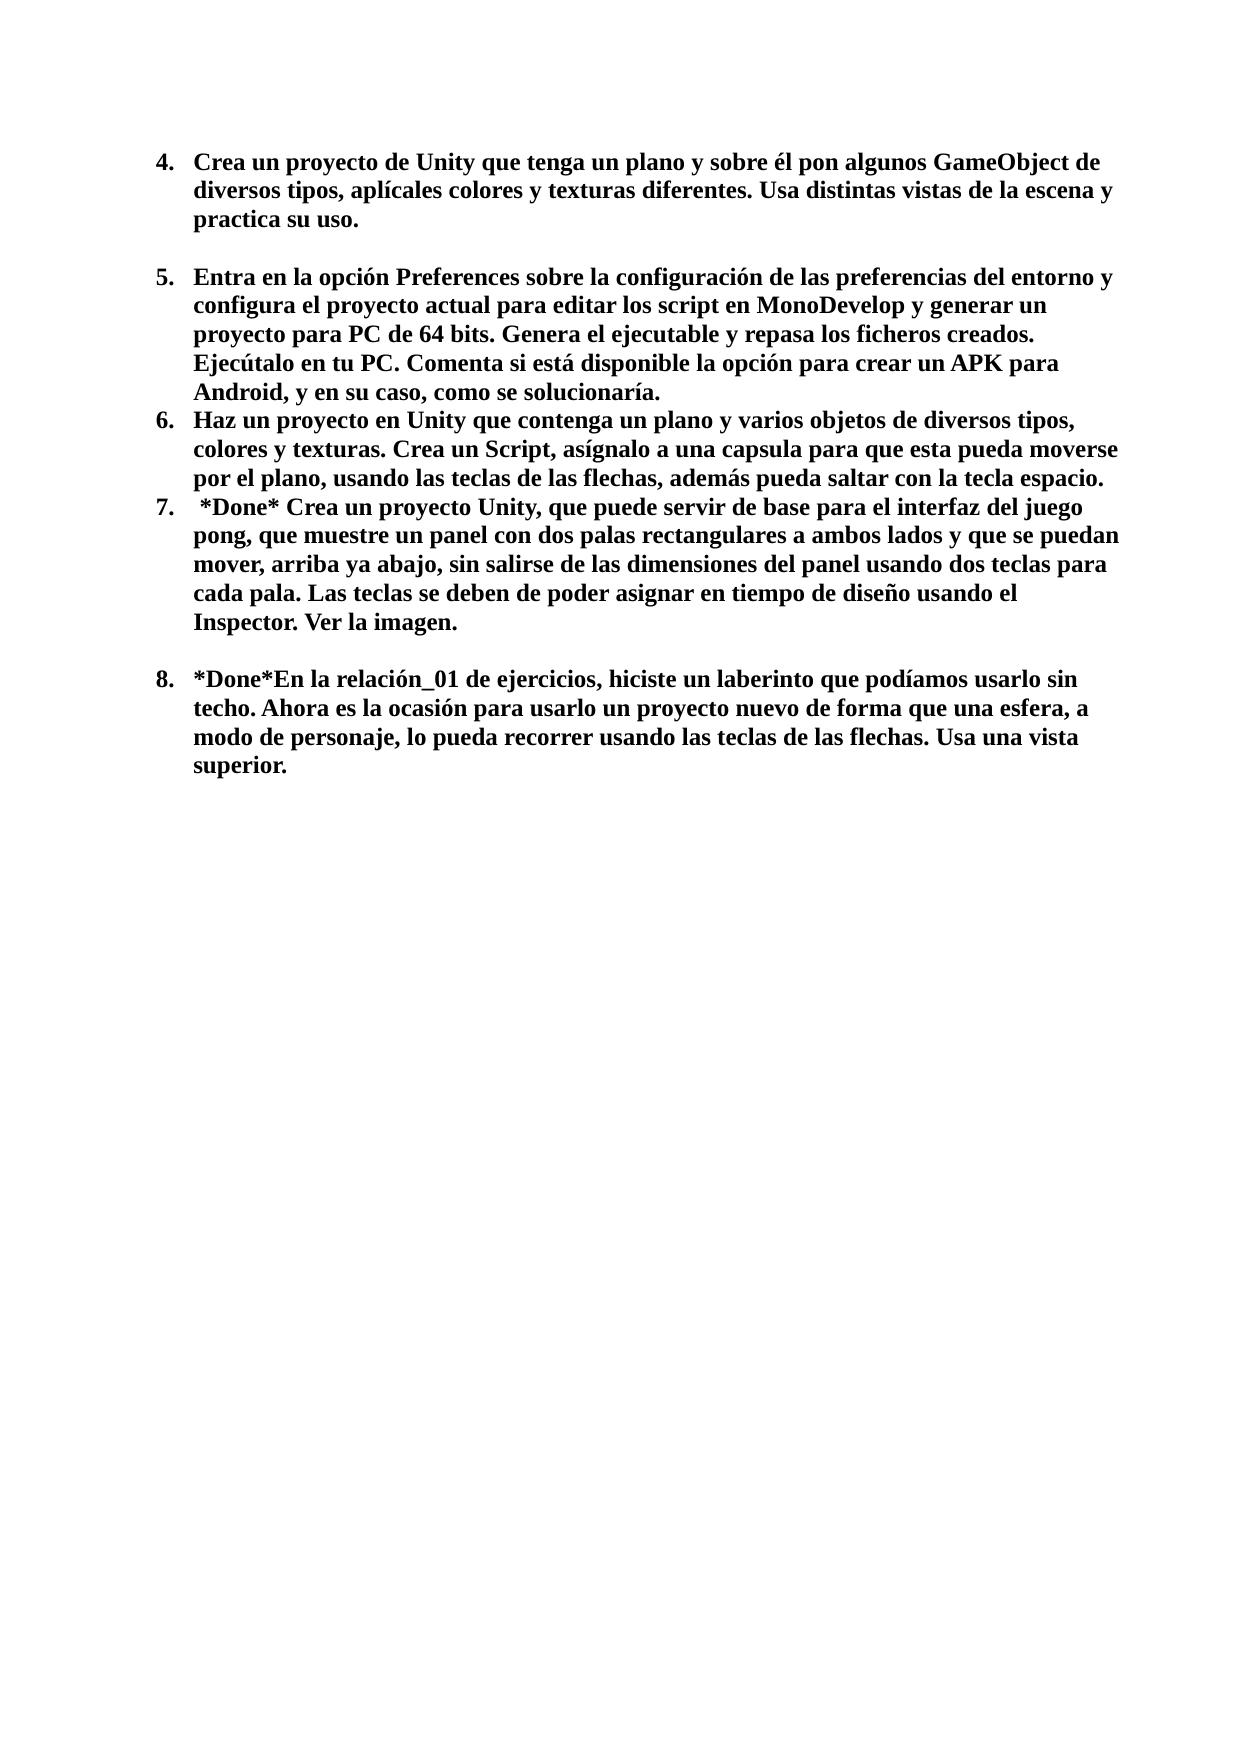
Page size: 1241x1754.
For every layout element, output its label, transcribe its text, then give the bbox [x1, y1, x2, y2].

list Haz un proyecto en Unity que contenga un plano y varios objetos de diversos tipos, colores y texturas. Crea un Script, asígnalo a una capsula para que esta pueda moverse por el plano, usando las teclas de las flechas, además pueda saltar con la tecla espacio. [156, 406, 1122, 492]
list *Done* Crea un proyecto Unity, que puede servir de base para el interfaz del juego pong, que muestre un panel con dos palas rectangulares a ambos lados y que se puedan mover, arriba ya abajo, sin salirse de las dimensiones del panel usando dos teclas para cada pala. Las teclas se deben de poder asignar en tiempo de diseño usando el Inspector. Ver la imagen. [156, 492, 1122, 636]
list *Done*En la relación_01 de ejercicios, hiciste un laberinto que podíamos usarlo sin techo. Ahora es la ocasión para usarlo un proyecto nuevo de forma que una esfera, a modo de personaje, lo pueda recorrer usando las teclas de las flechas. Usa una vista superior. [156, 664, 1122, 779]
list Entra en la opción Preferences sobre la configuración de las preferencias del entorno y configura el proyecto actual para editar los script en MonoDevelop y generar un proyecto para PC de 64 bits. Genera el ejecutable y repasa los ficheros creados. Ejecútalo en tu PC. Comenta si está disponible la opción para crear un APK para Android, y en su caso, como se solucionaría. [156, 262, 1122, 406]
list Crea un proyecto de Unity que tenga un plano y sobre él pon algunos GameObject de diversos tipos, aplícales colores y texturas diferentes. Usa distintas vistas de la escena y practica su uso. [156, 147, 1122, 233]
